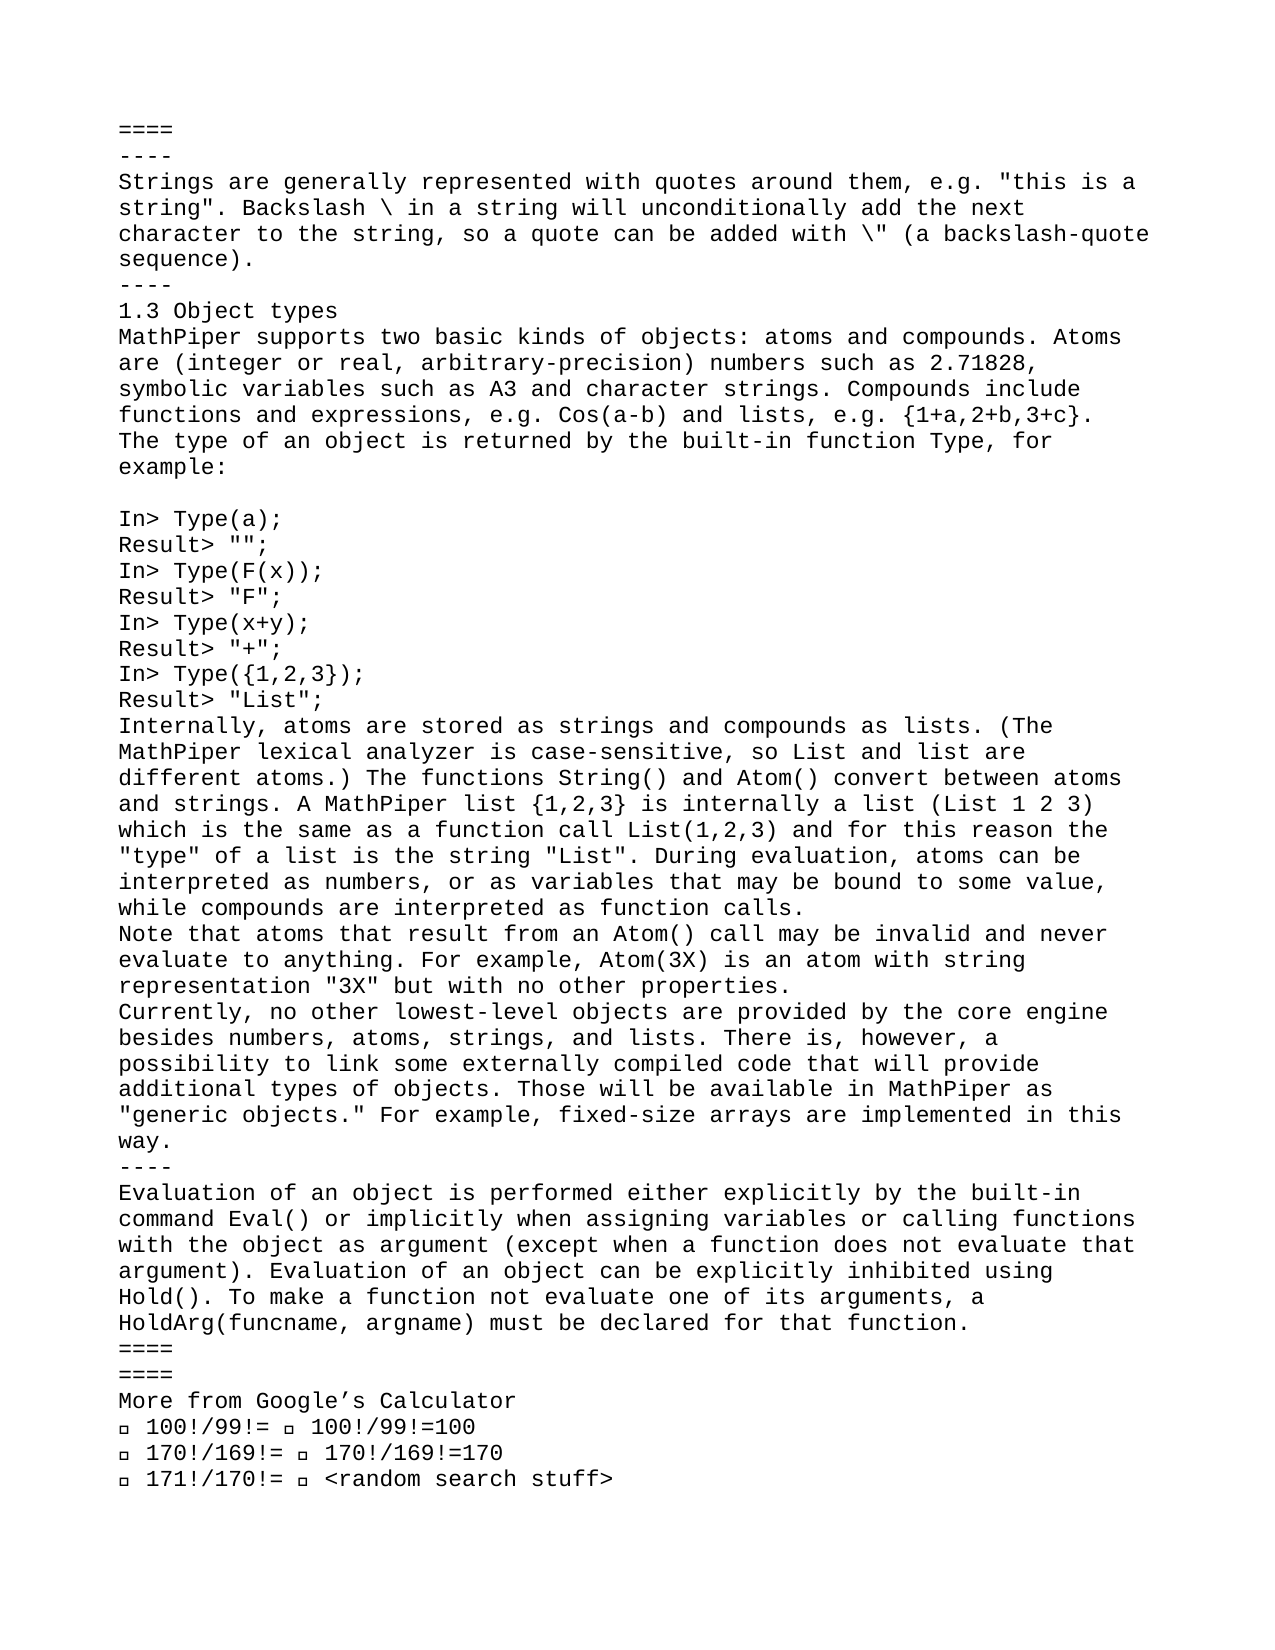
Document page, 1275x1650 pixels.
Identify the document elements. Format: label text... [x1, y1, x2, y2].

text Evaluation of an object is performed either explicitly by the built-in command Eval() or implicitly when assigning variables or calling functions with the object as argument (except when a function does not evaluate that argument). Evaluation of an object can be explicitly inhibited using Hold(). To make a function not evaluate one of its arguments, a HoldArg(funcname, argname) must be declared for that function. [118, 1182, 1157, 1337]
text Result> "F"; [118, 585, 1157, 611]
text In> Type(x+y); [118, 611, 1157, 637]
text 1.3 Object types [118, 300, 1157, 326]
text In> Type({1,2,3}); [118, 663, 1157, 689]
text 􀂄 171!/170!= 􀂄 <random search stuff> [118, 1467, 1157, 1493]
text Result> ""; [118, 533, 1157, 559]
text More from Google’s Calculator [118, 1389, 1157, 1415]
text ---- [118, 144, 1157, 170]
text ---- [118, 1156, 1157, 1182]
text ==== [118, 1337, 1157, 1363]
text 􀂄 100!/99!= 􀂄 100!/99!=100 [118, 1415, 1157, 1441]
text In> Type(a); [118, 507, 1157, 533]
text Result> "List"; [118, 689, 1157, 715]
text In> Type(F(x)); [118, 559, 1157, 585]
text Strings are generally represented with quotes around them, e.g. "this is a string". Backslash \ in a string will unconditionally add the next character to the string, so a quote can be added with \" (a backslash-quote sequence). [118, 170, 1157, 274]
text MathPiper supports two basic kinds of objects: atoms and compounds. Atoms are (integer or real, arbitrary-precision) numbers such as 2.71828, symbolic variables such as A3 and character strings. Compounds include functions and expressions, e.g. Cos(a-b) and lists, e.g. {1+a,2+b,3+c}. [118, 326, 1157, 429]
text 􀂄 170!/169!= 􀂄 170!/169!=170 [118, 1441, 1157, 1467]
text Internally, atoms are stored as strings and compounds as lists. (The MathPiper lexical analyzer is case-sensitive, so List and list are different atoms.) The functions String() and Atom() convert between atoms and strings. A MathPiper list {1,2,3} is internally a list (List 1 2 3) which is the same as a function call List(1,2,3) and for this reason the "type" of a list is the string "List". During evaluation, atoms can be interpreted as numbers, or as variables that may be bound to some value, while compounds are interpreted as function calls. [118, 715, 1157, 922]
text The type of an object is returned by the built-in function Type, for example: [118, 429, 1157, 481]
text Currently, no other lowest-level objects are provided by the core engine besides numbers, atoms, strings, and lists. There is, however, a possibility to link some externally compiled code that will provide additional types of objects. Those will be available in MathPiper as "generic objects." For example, fixed-size arrays are implemented in this way. [118, 1000, 1157, 1156]
text Note that atoms that result from an Atom() call may be invalid and never evaluate to anything. For example, Atom(3X) is an atom with string representation "3X" but with no other properties. [118, 922, 1157, 1000]
text ==== [118, 118, 1157, 144]
text ---- [118, 274, 1157, 300]
text Result> "+"; [118, 637, 1157, 663]
text ==== [118, 1363, 1157, 1389]
